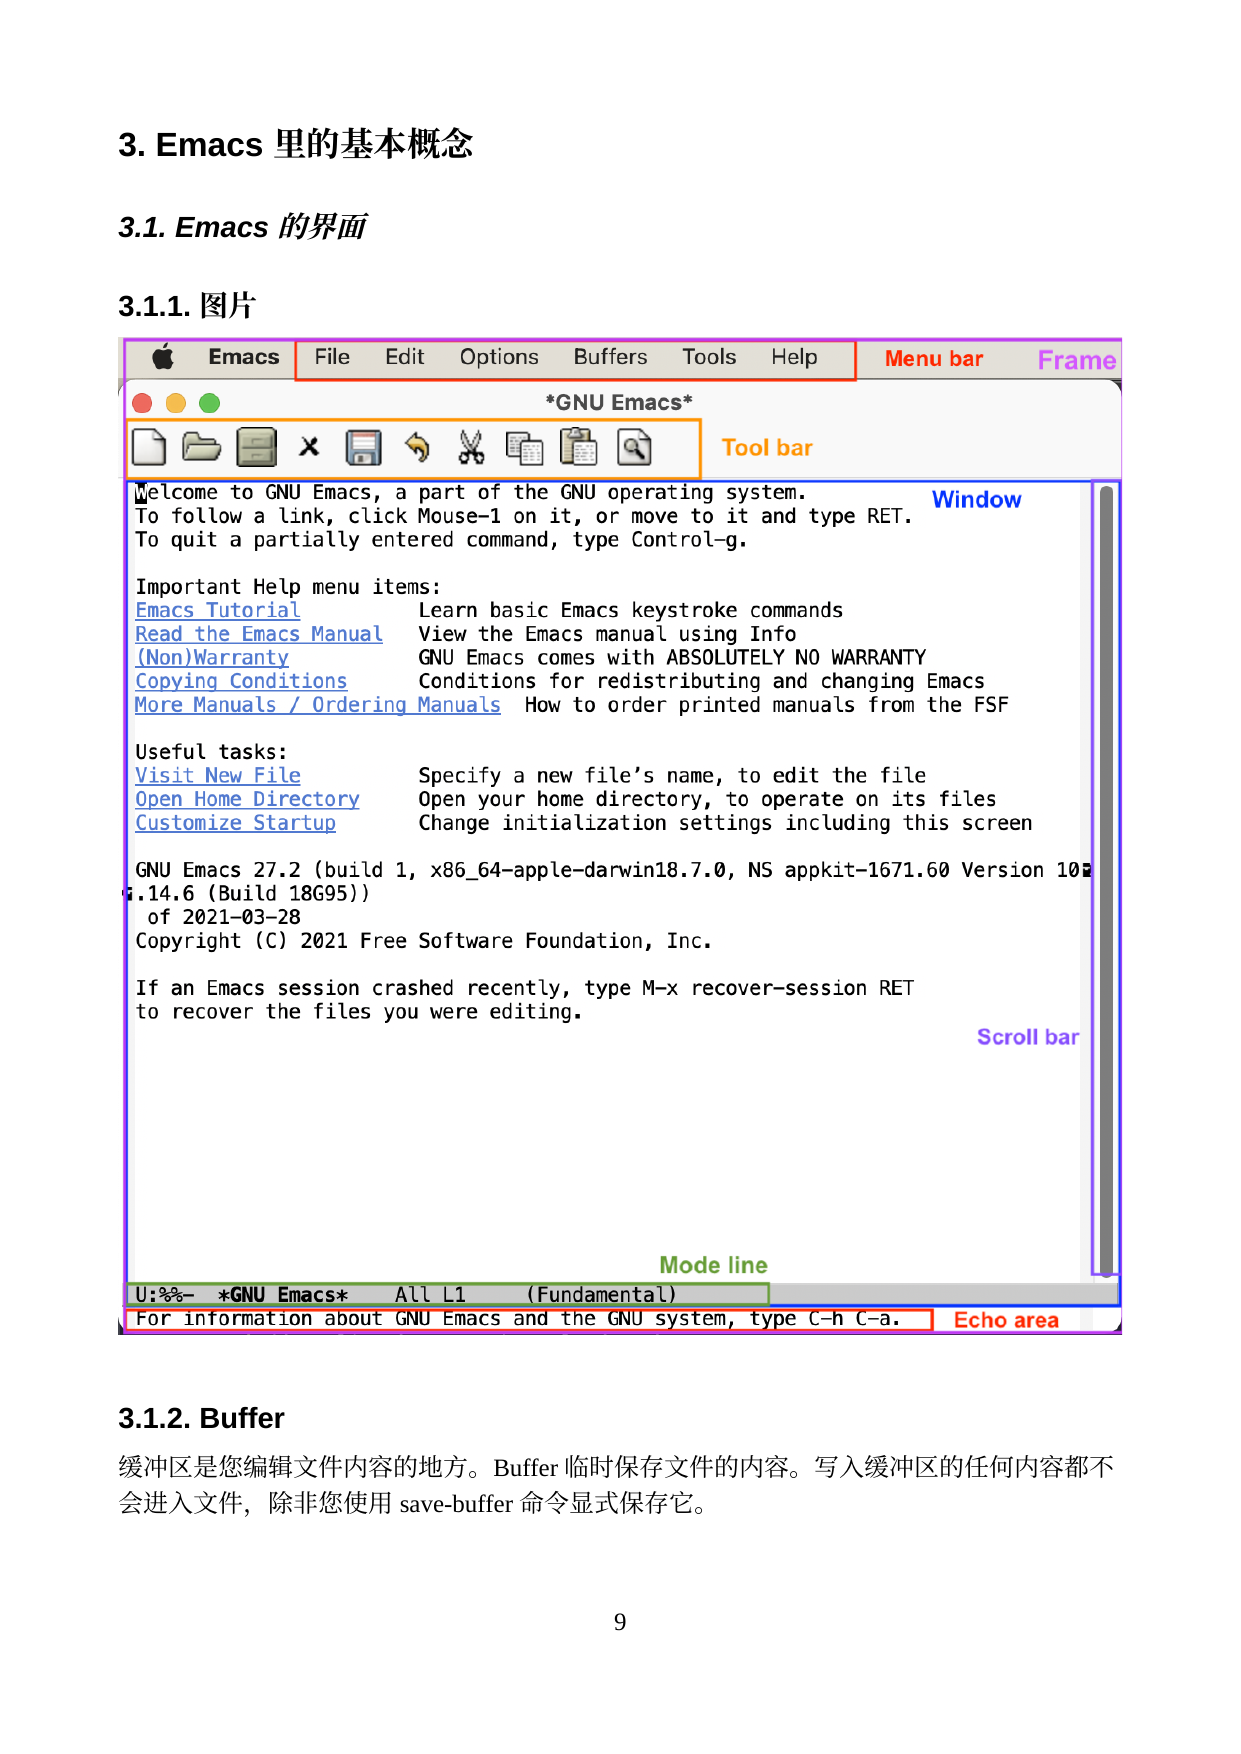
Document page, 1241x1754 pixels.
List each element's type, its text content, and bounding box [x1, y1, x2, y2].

subtitle Buffer [118, 1401, 1122, 1435]
text 缓冲区是您编辑文件内容的地方。Buffer 临时保存文件的内容。写入缓冲区的任何内容都不会进入文件，除非您使用 save-buffer 命令显式保存它。 [118, 1447, 1122, 1519]
subtitle 图片 [118, 283, 1122, 325]
subtitle Emacs 里的基本概念 [118, 118, 1122, 166]
subtitle Emacs 的界面 [118, 204, 1122, 246]
